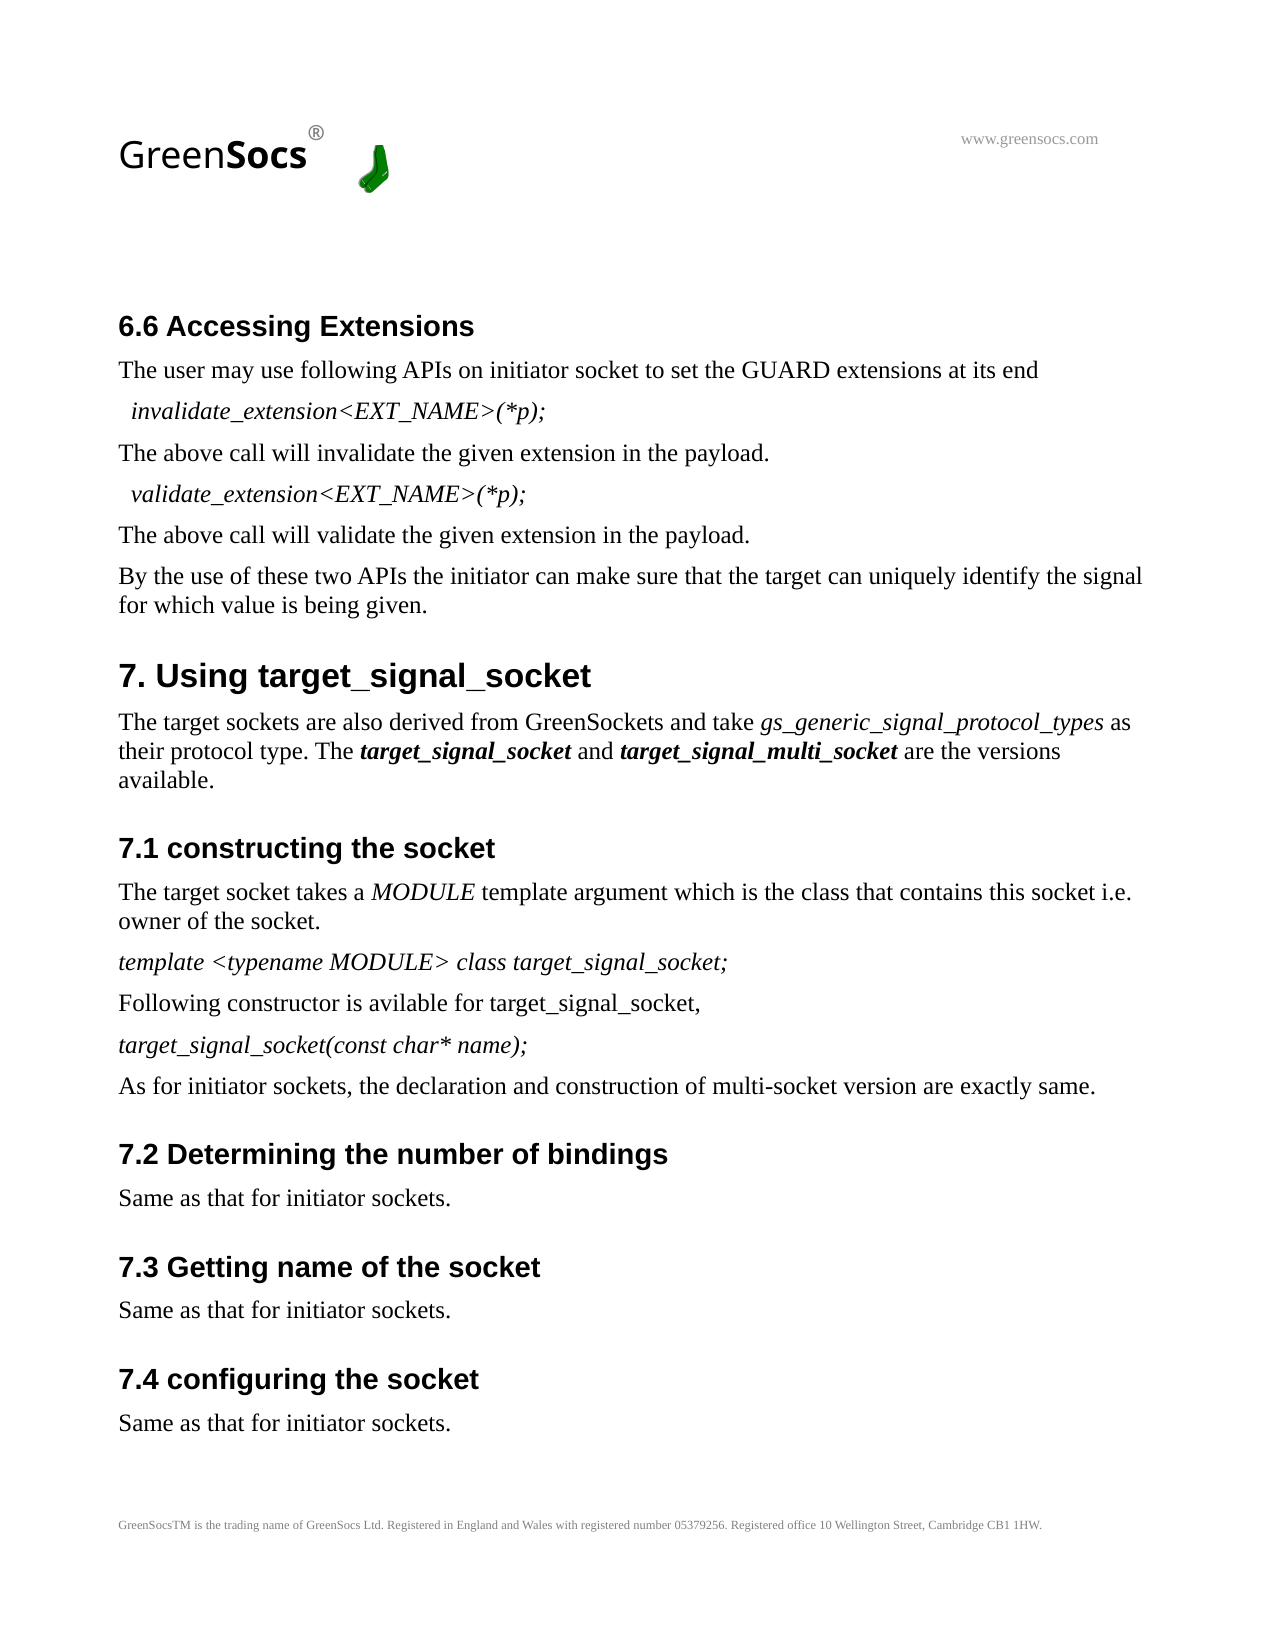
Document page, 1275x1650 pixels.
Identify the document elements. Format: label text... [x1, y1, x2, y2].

text The target socket takes a MODULE template argument which is the class that contains this socket i.e. owner of the socket. [118, 877, 1157, 935]
subtitle 7.1 constructing the socket [118, 831, 1157, 865]
text By the use of these two APIs the initiator can make sure that the target can uniquely identify the signal for which value is being given. [118, 561, 1157, 619]
text Same as that for initiator sockets. [118, 1183, 1157, 1212]
text template <typename MODULE> class target_signal_socket; [118, 947, 1157, 976]
text Same as that for initiator sockets. [118, 1296, 1157, 1324]
subtitle 7.3 Getting name of the socket [118, 1249, 1157, 1283]
text invalidate_extension<EXT_NAME>(*p); [118, 396, 1157, 425]
subtitle 7. Using target_signal_socket [118, 656, 1157, 695]
text Following constructor is avilable for target_signal_socket, [118, 988, 1157, 1017]
text The target sockets are also derived from GreenSockets and take gs_generic_signal_protocol_types as their protocol type. The target_signal_socket and target_signal_multi_socket are the versions available. [118, 707, 1157, 794]
subtitle 7.2 Determining the number of bindings [118, 1137, 1157, 1171]
text The above call will invalidate the given extension in the payload. [118, 438, 1157, 466]
picture [357, 145, 389, 194]
text Same as that for initiator sockets. [118, 1408, 1157, 1437]
subtitle 7.4 configuring the socket [118, 1362, 1157, 1395]
text validate_extension<EXT_NAME>(*p); [118, 479, 1157, 508]
text As for initiator sockets, the declaration and construction of multi-socket version are exactly same. [118, 1071, 1157, 1100]
text The above call will validate the given extension in the payload. [118, 520, 1157, 549]
text target_signal_socket(const char* name); [118, 1030, 1157, 1058]
text The user may use following APIs on initiator socket to set the GUARD extensions at its end [118, 355, 1157, 384]
subtitle 6.6 Accessing Extensions [118, 309, 1157, 343]
